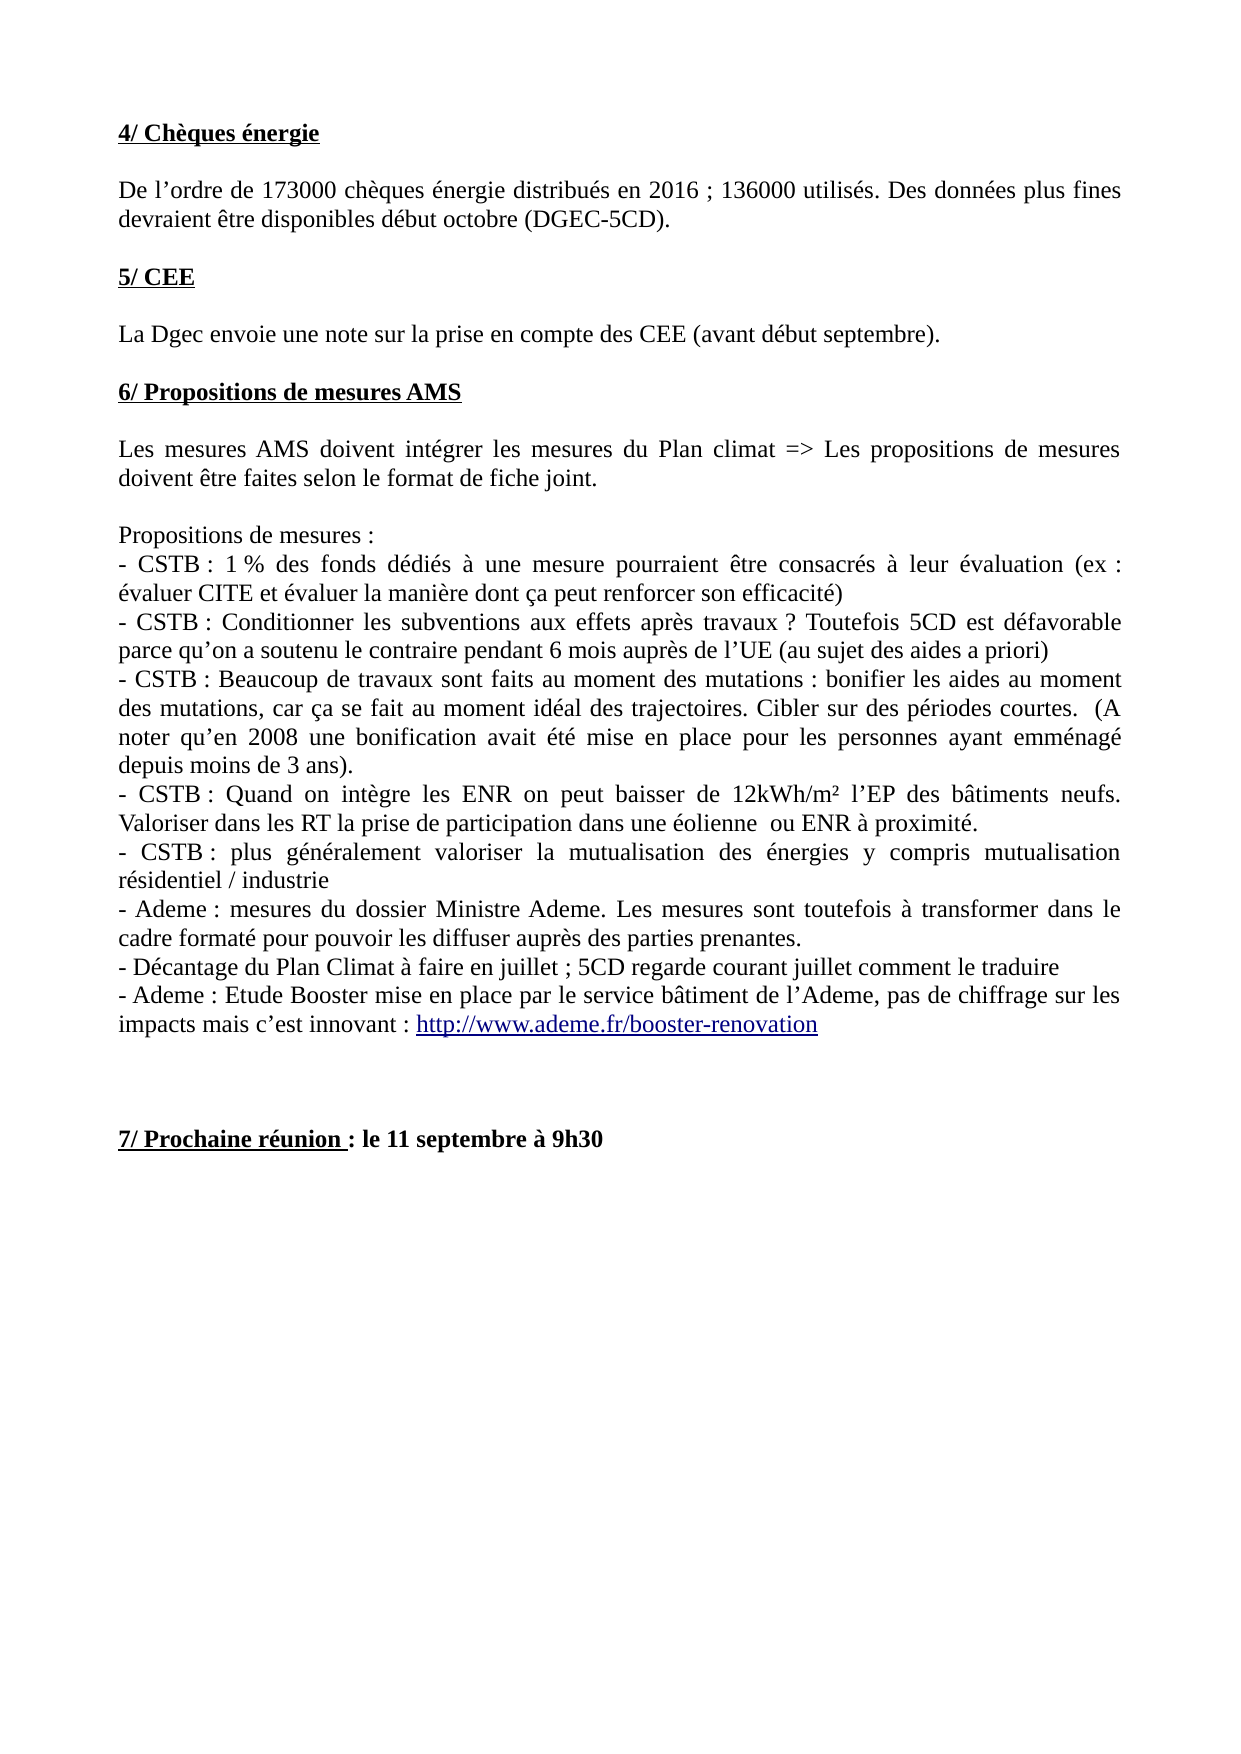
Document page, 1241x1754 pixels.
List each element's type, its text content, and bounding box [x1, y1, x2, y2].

text De l’ordre de 173000 chèques énergie distribués en 2016 ; 136000 utilisés. Des données plus fines devraient être disponibles début octobre (DGEC-5CD). [118, 176, 1122, 233]
text Les mesures AMS doivent intégrer les mesures du Plan climat => Les propositions de mesures doivent être faites selon le format de fiche joint. [118, 434, 1122, 492]
text 4/ Chèques énergie [118, 118, 1122, 147]
text - Ademe : mesures du dossier Ministre Ademe. Les mesures sont toutefois à transformer dans le cadre formaté pour pouvoir les diffuser auprès des parties prenantes. [118, 894, 1122, 952]
text Propositions de mesures : [118, 521, 1122, 549]
text La Dgec envoie une note sur la prise en compte des CEE (avant début septembre). [118, 319, 1122, 348]
text - CSTB : Beaucoup de travaux sont faits au moment des mutations : bonifier les aides au moment des mutations, car ça se fait au moment idéal des trajectoires. Cibler sur des périodes courtes. (A noter qu’en 2008 une bonification avait été mise en place pour les personnes ayant emménagé depuis moins de 3 ans). [118, 664, 1122, 779]
text - Ademe : Etude Booster mise en place par le service bâtiment de l’Ademe, pas de chiffrage sur les impacts mais c’est innovant : http://www.ademe.fr/booster-renovation [118, 981, 1122, 1038]
text 5/ CEE [118, 262, 1122, 291]
text - CSTB : plus généralement valoriser la mutualisation des énergies y compris mutualisation résidentiel / industrie [118, 837, 1122, 894]
text - CSTB : 1 % des fonds dédiés à une mesure pourraient être consacrés à leur évaluation (ex : évaluer CITE et évaluer la manière dont ça peut renforcer son efficacité) [118, 549, 1122, 607]
text - CSTB : Conditionner les subventions aux effets après travaux ? Toutefois 5CD est défavorable parce qu’on a soutenu le contraire pendant 6 mois auprès de l’UE (au sujet des aides a priori) [118, 607, 1122, 664]
text 7/ Prochaine réunion : le 11 septembre à 9h30 [118, 1124, 1122, 1153]
text - Décantage du Plan Climat à faire en juillet ; 5CD regarde courant juillet comment le traduire [118, 952, 1122, 981]
text 6/ Propositions de mesures AMS [118, 377, 1122, 406]
text - CSTB : Quand on intègre les ENR on peut baisser de 12kWh/m² l’EP des bâtiments neufs. Valoriser dans les RT la prise de participation dans une éolienne ou ENR à proximité. [118, 779, 1122, 837]
